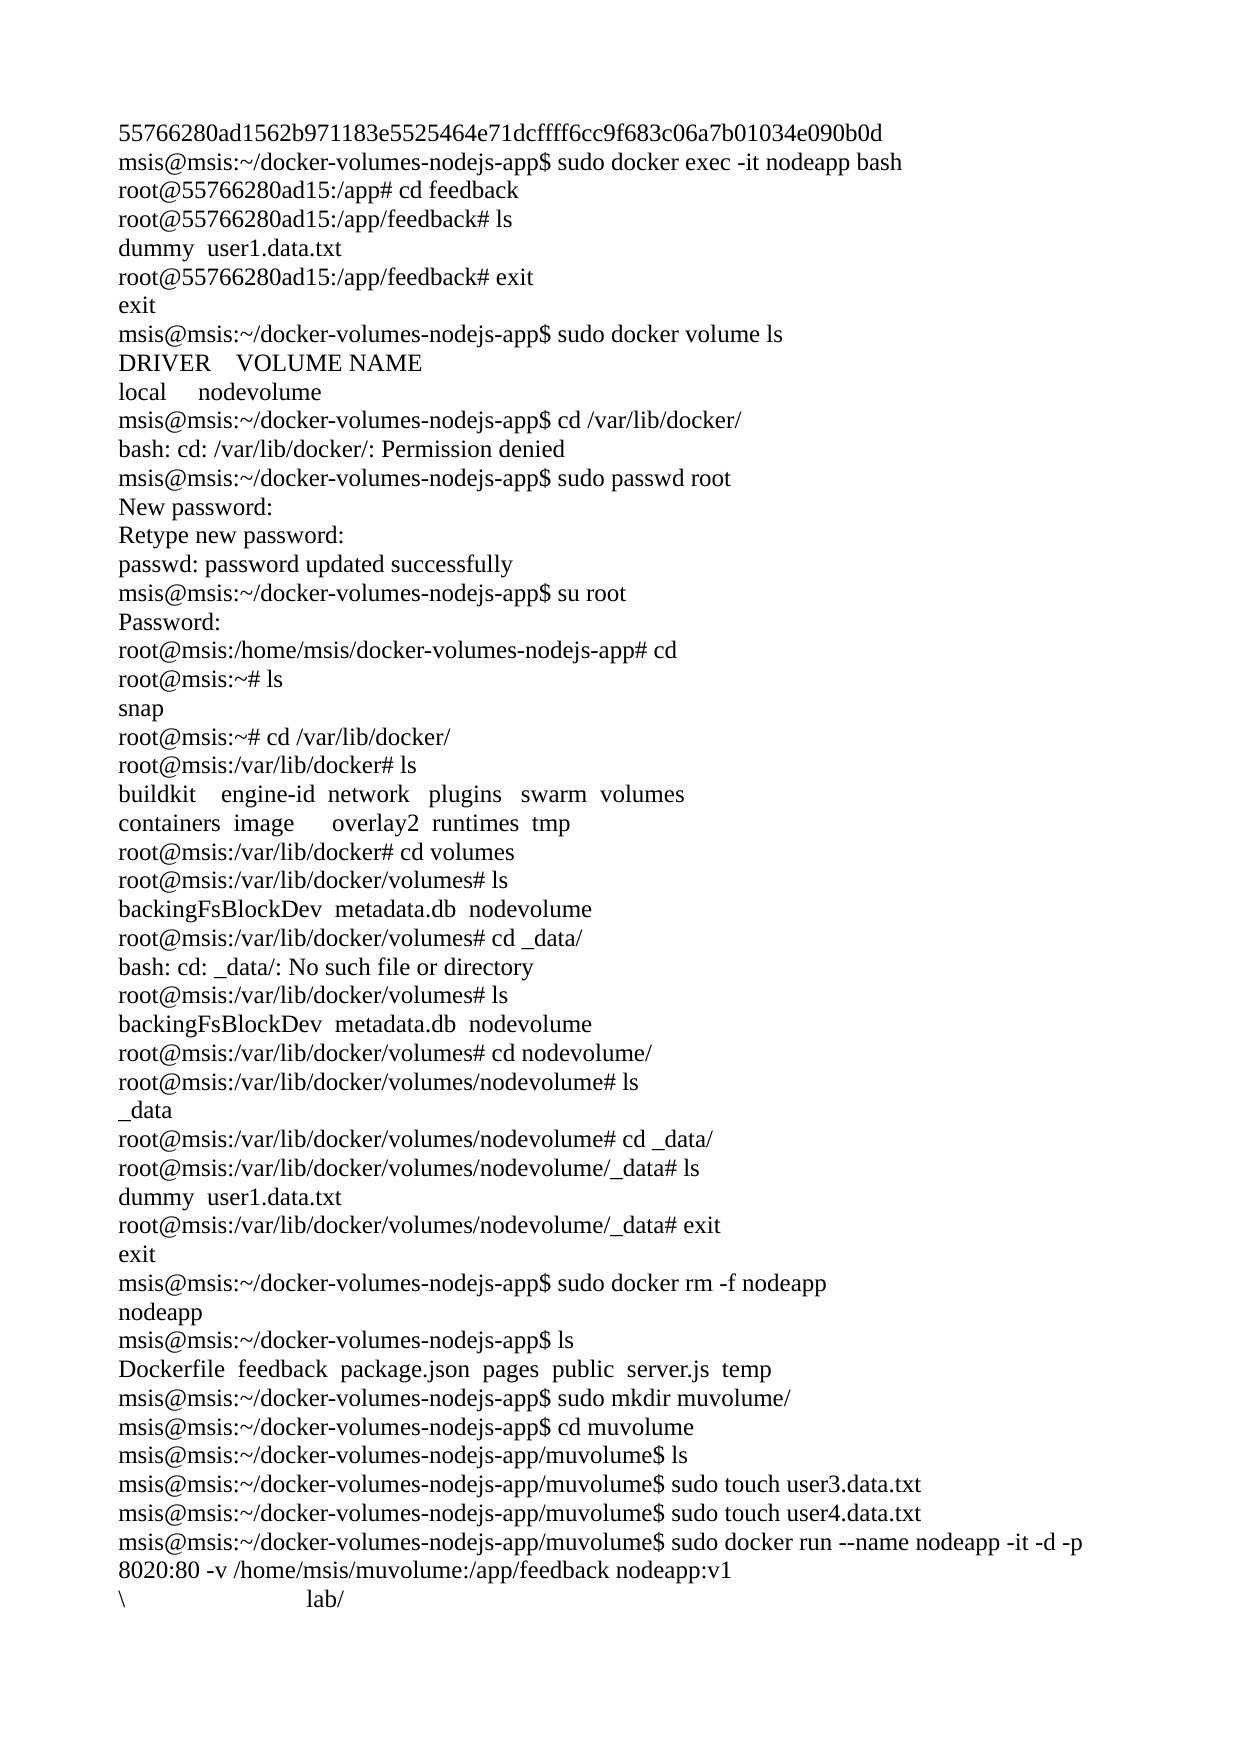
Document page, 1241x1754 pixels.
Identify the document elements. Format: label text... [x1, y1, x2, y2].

text dummy user1.data.txt [118, 1182, 1122, 1211]
text root@msis:~# cd /var/lib/docker/ [118, 722, 1122, 751]
text root@55766280ad15:/app/feedback# exit [118, 262, 1122, 291]
text msis@msis:~/docker-volumes-nodejs-app$ cd muvolume [118, 1412, 1122, 1441]
text dummy user1.data.txt [118, 233, 1122, 262]
text local nodevolume [118, 377, 1122, 406]
text root@msis:/var/lib/docker# ls [118, 751, 1122, 779]
text 55766280ad1562b971183e5525464e71dcffff6cc9f683c06a7b01034e090b0d [118, 118, 1122, 147]
text Password: [118, 607, 1122, 636]
text root@msis:/var/lib/docker/volumes/nodevolume# ls [118, 1067, 1122, 1096]
text root@msis:/var/lib/docker/volumes# ls [118, 866, 1122, 894]
text root@55766280ad15:/app# cd feedback [118, 176, 1122, 204]
text msis@msis:~/docker-volumes-nodejs-app/muvolume$ sudo touch user4.data.txt [118, 1498, 1122, 1527]
text root@msis:/var/lib/docker/volumes# cd _data/ [118, 923, 1122, 952]
text bash: cd: _data/: No such file or directory [118, 952, 1122, 981]
text root@msis:/var/lib/docker/volumes/nodevolume/_data# ls [118, 1153, 1122, 1182]
text containers image overlay2 runtimes tmp [118, 808, 1122, 837]
text passwd: password updated successfully [118, 549, 1122, 578]
text snap [118, 693, 1122, 722]
text root@msis:/var/lib/docker/volumes/nodevolume# cd _data/ [118, 1124, 1122, 1153]
text bash: cd: /var/lib/docker/: Permission denied [118, 434, 1122, 463]
text msis@msis:~/docker-volumes-nodejs-app$ sudo mkdir muvolume/ [118, 1383, 1122, 1412]
text msis@msis:~/docker-volumes-nodejs-app$ sudo passwd root [118, 463, 1122, 492]
text msis@msis:~/docker-volumes-nodejs-app$ sudo docker rm -f nodeapp [118, 1268, 1122, 1297]
text msis@msis:~/docker-volumes-nodejs-app$ su root [118, 578, 1122, 607]
text exit [118, 1239, 1122, 1268]
text msis@msis:~/docker-volumes-nodejs-app/muvolume$ ls [118, 1441, 1122, 1469]
text msis@msis:~/docker-volumes-nodejs-app$ sudo docker exec -it nodeapp bash [118, 147, 1122, 176]
text _data [118, 1096, 1122, 1124]
text msis@msis:~/docker-volumes-nodejs-app/muvolume$ sudo docker run --name nodeapp -it -d -p 8020:80 -v /home/msis/muvolume:/app/feedback nodeapp:v1 [118, 1527, 1122, 1584]
text root@msis:~# ls [118, 664, 1122, 693]
text root@msis:/var/lib/docker# cd volumes [118, 837, 1122, 866]
text buildkit engine-id network plugins swarm volumes [118, 779, 1122, 808]
text nodeapp [118, 1297, 1122, 1326]
text msis@msis:~/docker-volumes-nodejs-app$ ls [118, 1326, 1122, 1354]
text DRIVER VOLUME NAME [118, 348, 1122, 377]
text New password: [118, 492, 1122, 521]
text backingFsBlockDev metadata.db nodevolume [118, 1009, 1122, 1038]
text msis@msis:~/docker-volumes-nodejs-app/muvolume$ sudo touch user3.data.txt [118, 1469, 1122, 1498]
text root@55766280ad15:/app/feedback# ls [118, 204, 1122, 233]
text backingFsBlockDev metadata.db nodevolume [118, 894, 1122, 923]
text Retype new password: [118, 521, 1122, 549]
text root@msis:/var/lib/docker/volumes# cd nodevolume/ [118, 1038, 1122, 1067]
text msis@msis:~/docker-volumes-nodejs-app$ sudo docker volume ls [118, 319, 1122, 348]
text root@msis:/home/msis/docker-volumes-nodejs-app# cd [118, 636, 1122, 664]
text exit [118, 291, 1122, 319]
text msis@msis:~/docker-volumes-nodejs-app$ cd /var/lib/docker/ [118, 406, 1122, 434]
text root@msis:/var/lib/docker/volumes/nodevolume/_data# exit [118, 1211, 1122, 1239]
text root@msis:/var/lib/docker/volumes# ls [118, 981, 1122, 1009]
text \ lab/ [118, 1584, 1122, 1613]
text Dockerfile feedback package.json pages public server.js temp [118, 1354, 1122, 1383]
